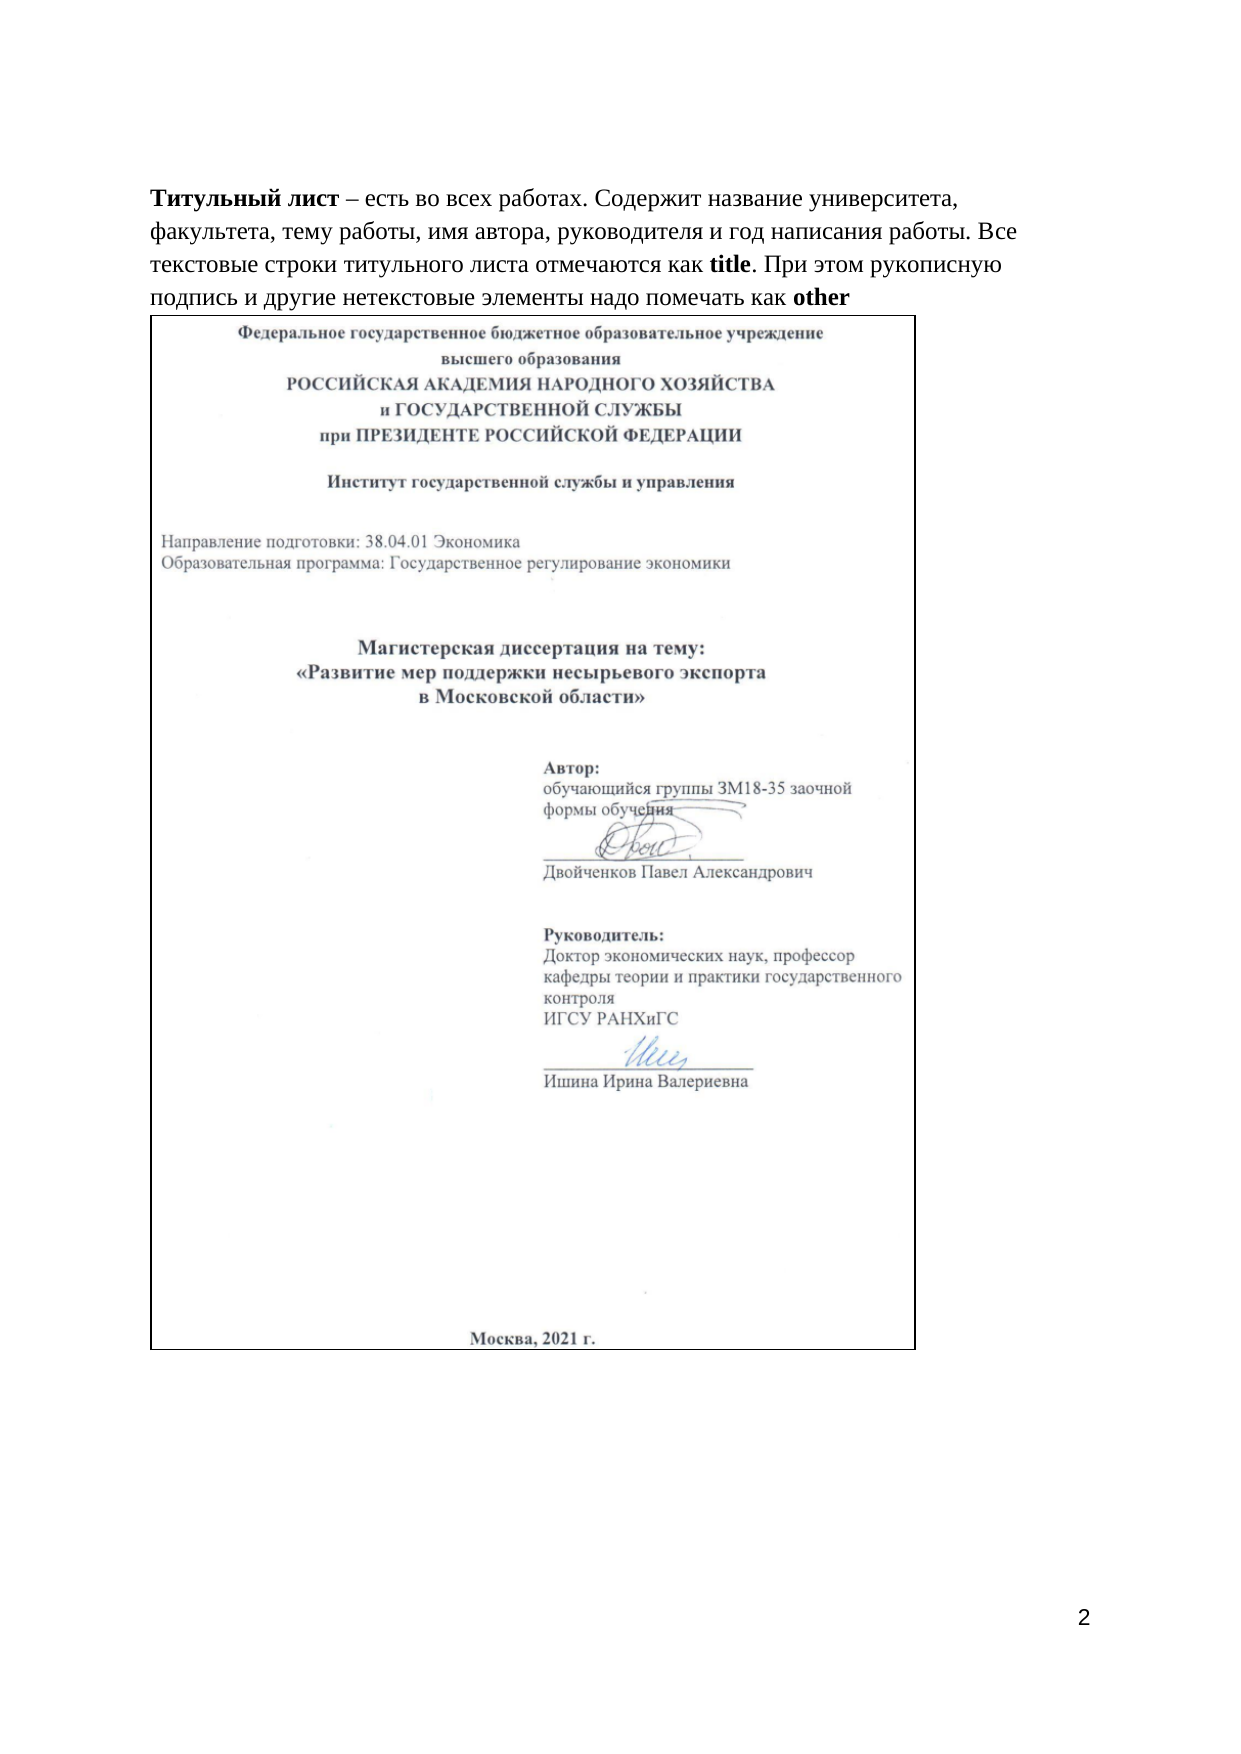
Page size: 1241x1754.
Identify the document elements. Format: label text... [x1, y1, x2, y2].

text Титульный лист – есть во всех работах. Содержит название университета, факультета, тему работы, имя автора, руководителя и год написания работы. Все текстовые строки титульного листа отмечаются как title. При этом рукописную подпись и другие нетекстовые элементы надо помечать как other [150, 183, 1090, 1350]
